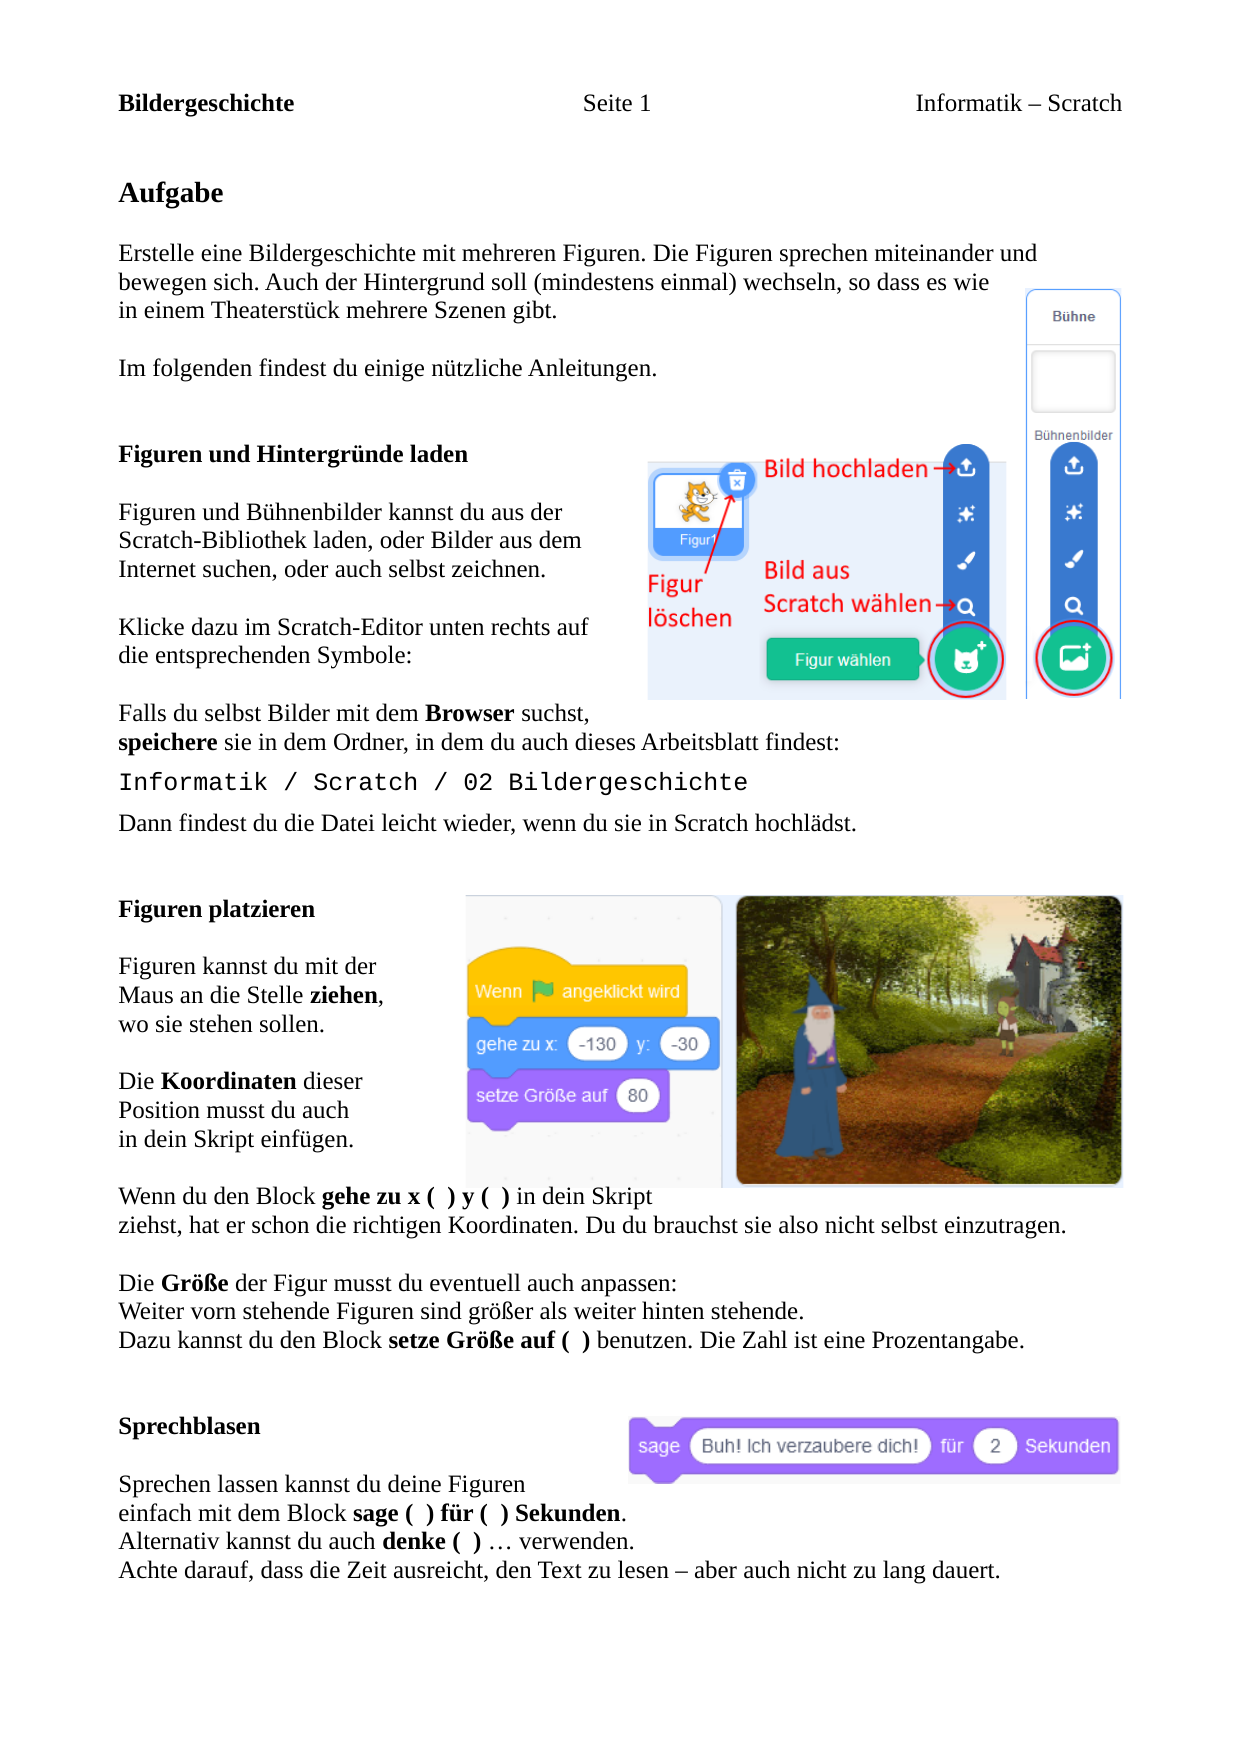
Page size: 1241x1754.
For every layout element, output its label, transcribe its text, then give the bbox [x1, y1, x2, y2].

text Figuren kannst du mit der [118, 951, 465, 980]
text Position musst du auch [118, 1095, 465, 1124]
text Figuren und Bühnenbilder kannst du aus der Scratch-Bibliothek laden, oder Bilder aus dem Internet suchen, oder auch selbst zeichnen. [118, 497, 647, 583]
text in dein Skript einfügen. [118, 1124, 465, 1153]
text Weiter vorn stehende Figuren sind größer als weiter hinten stehende. Dazu kannst du den Block setze Größe auf ( ) benutzen. Die Zahl ist eine Prozentangabe. [118, 1296, 1122, 1354]
text Figuren und Hintergründe laden [118, 439, 1025, 468]
text Sprechblasen [118, 1383, 1122, 1440]
picture [465, 895, 1124, 1188]
text Aufgabe [118, 176, 1122, 209]
picture [647, 444, 1007, 700]
text Die Koordinaten dieser [118, 1066, 465, 1095]
text Klicke dazu im Scratch-Editor unten rechts auf die entsprechenden Symbole: [118, 612, 647, 669]
text Falls du selbst Bilder mit dem Browser suchst, speichere sie in dem Ordner, in dem du auch dieses Arbeitsblatt findest: Informatik / Scratch / 02 Bildergeschichte Dann findest du die Datei leicht wieder, wenn du sie in Scratch hochlädst. [118, 698, 1122, 865]
text Im folgenden findest du einige nützliche Anleitungen. [118, 353, 1025, 382]
text einfach mit dem Block sage ( ) für ( ) Sekunden. [118, 1498, 1122, 1526]
text wo sie stehen sollen. [118, 1009, 465, 1038]
text Figuren platzieren [118, 894, 1122, 923]
text Die Größe der Figur musst du eventuell auch anpassen: [118, 1268, 1122, 1296]
text Sprechen lassen kannst du deine Figuren [118, 1469, 1122, 1498]
picture [628, 1416, 1122, 1484]
picture [1025, 288, 1122, 699]
text Alternativ kannst du auch denke ( ) … verwenden. Achte darauf, dass die Zeit ausreicht, den Text zu lesen – aber auch nicht zu lang dauert. [118, 1526, 1122, 1584]
text Wenn du den Block gehe zu x ( ) y ( ) in dein Skript [118, 1181, 1122, 1210]
text Maus an die Stelle ziehen, [118, 980, 465, 1009]
text ziehst, hat er schon die richtigen Koordinaten. Du du brauchst sie also nicht selbst einzutragen. [118, 1210, 1122, 1239]
text Erstelle eine Bildergeschichte mit mehreren Figuren. Die Figuren sprechen miteinander und bewegen sich. Auch der Hintergrund soll (mindestens einmal) wechseln, so dass es wie in einem Theaterstück mehrere Szenen gibt. [118, 238, 1122, 324]
